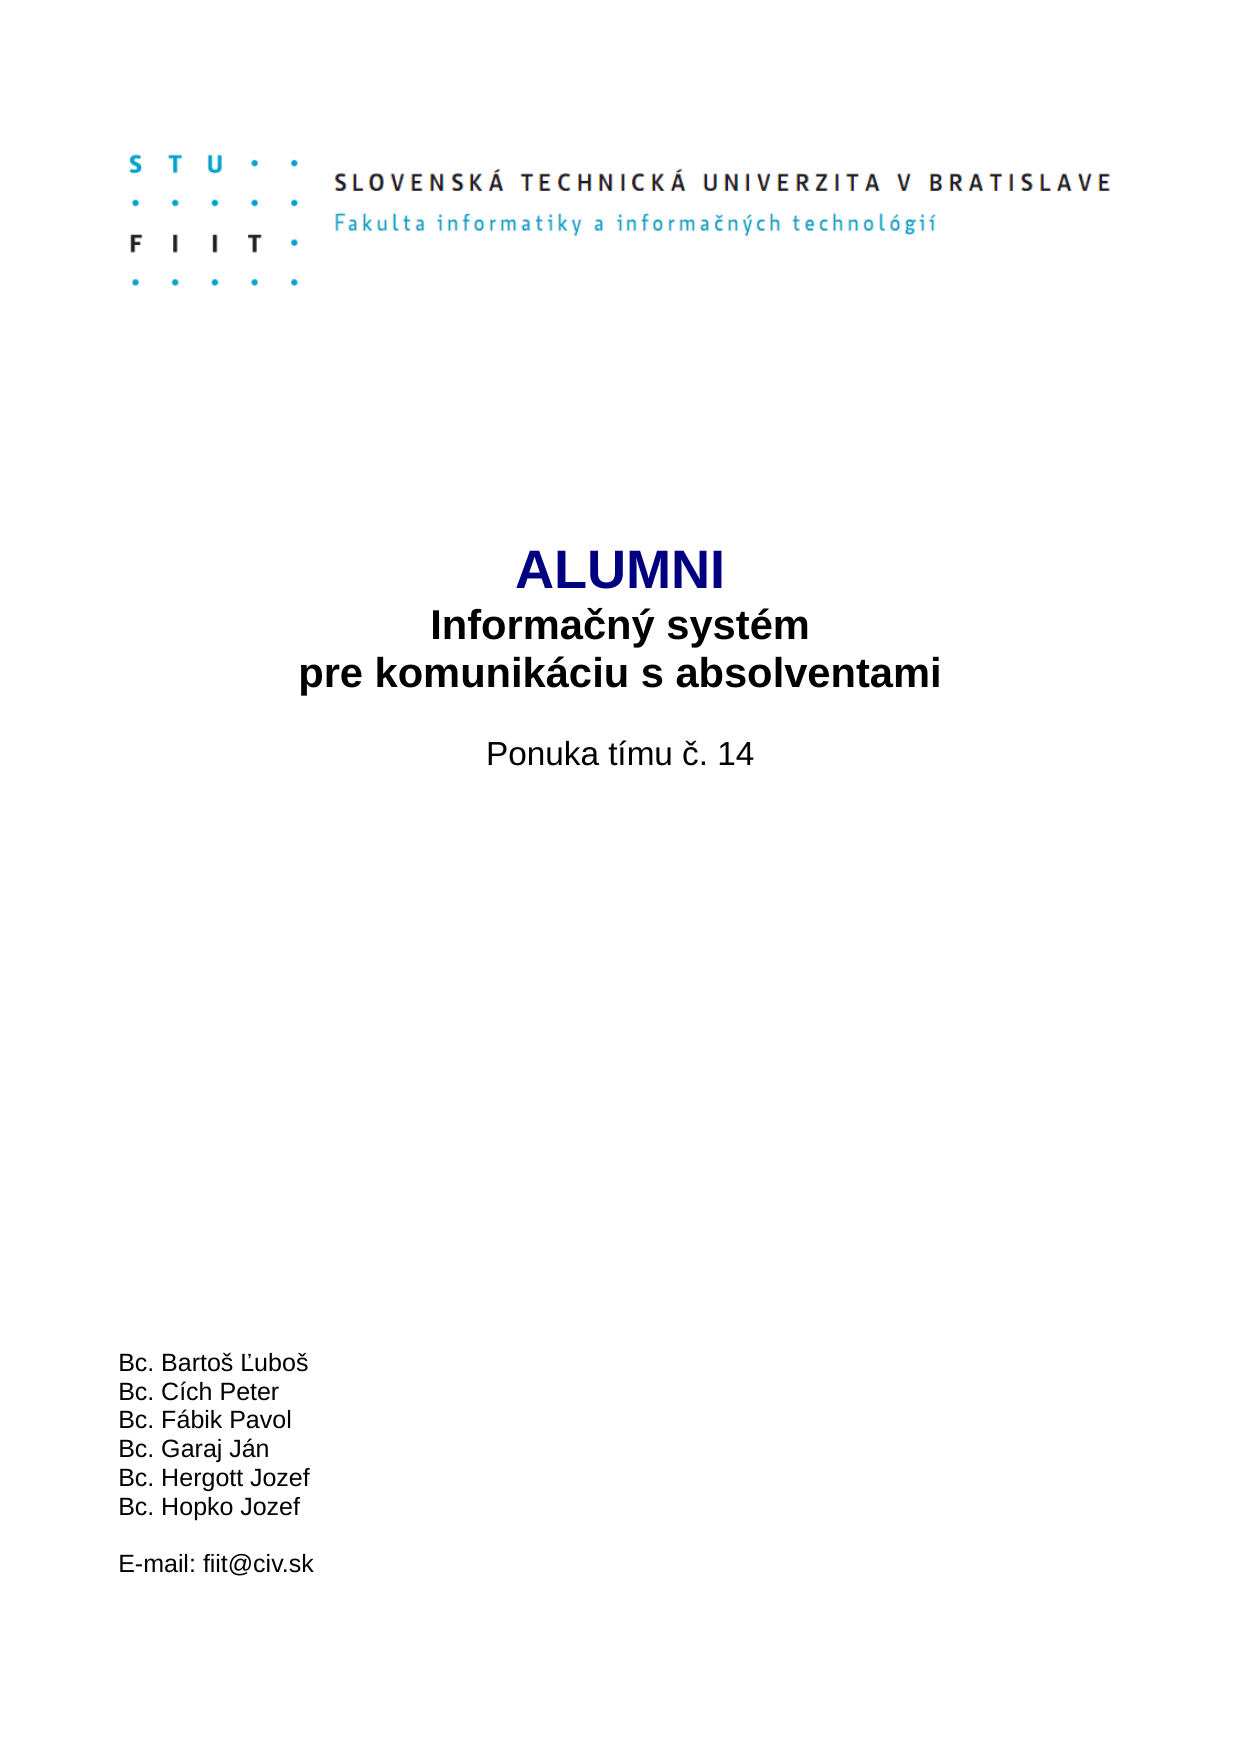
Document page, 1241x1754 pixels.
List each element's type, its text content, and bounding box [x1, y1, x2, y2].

text Bc. Garaj Ján [118, 1434, 1122, 1463]
text E-mail: fiit@civ.sk [118, 1549, 1122, 1578]
text Ponuka tímu č. 14 [118, 734, 1122, 773]
text Bc. Hopko Jozef [118, 1492, 1122, 1520]
text pre komunikáciu s absolventami [118, 648, 1122, 696]
picture [118, 118, 1122, 308]
text Informačný systém [118, 600, 1122, 648]
text ALUMNI [118, 538, 1122, 600]
text Bc. Bartoš Ľuboš [118, 1348, 1122, 1377]
text Bc. Cích Peter [118, 1377, 1122, 1405]
text Bc. Hergott Jozef [118, 1463, 1122, 1492]
text Bc. Fábik Pavol [118, 1405, 1122, 1434]
